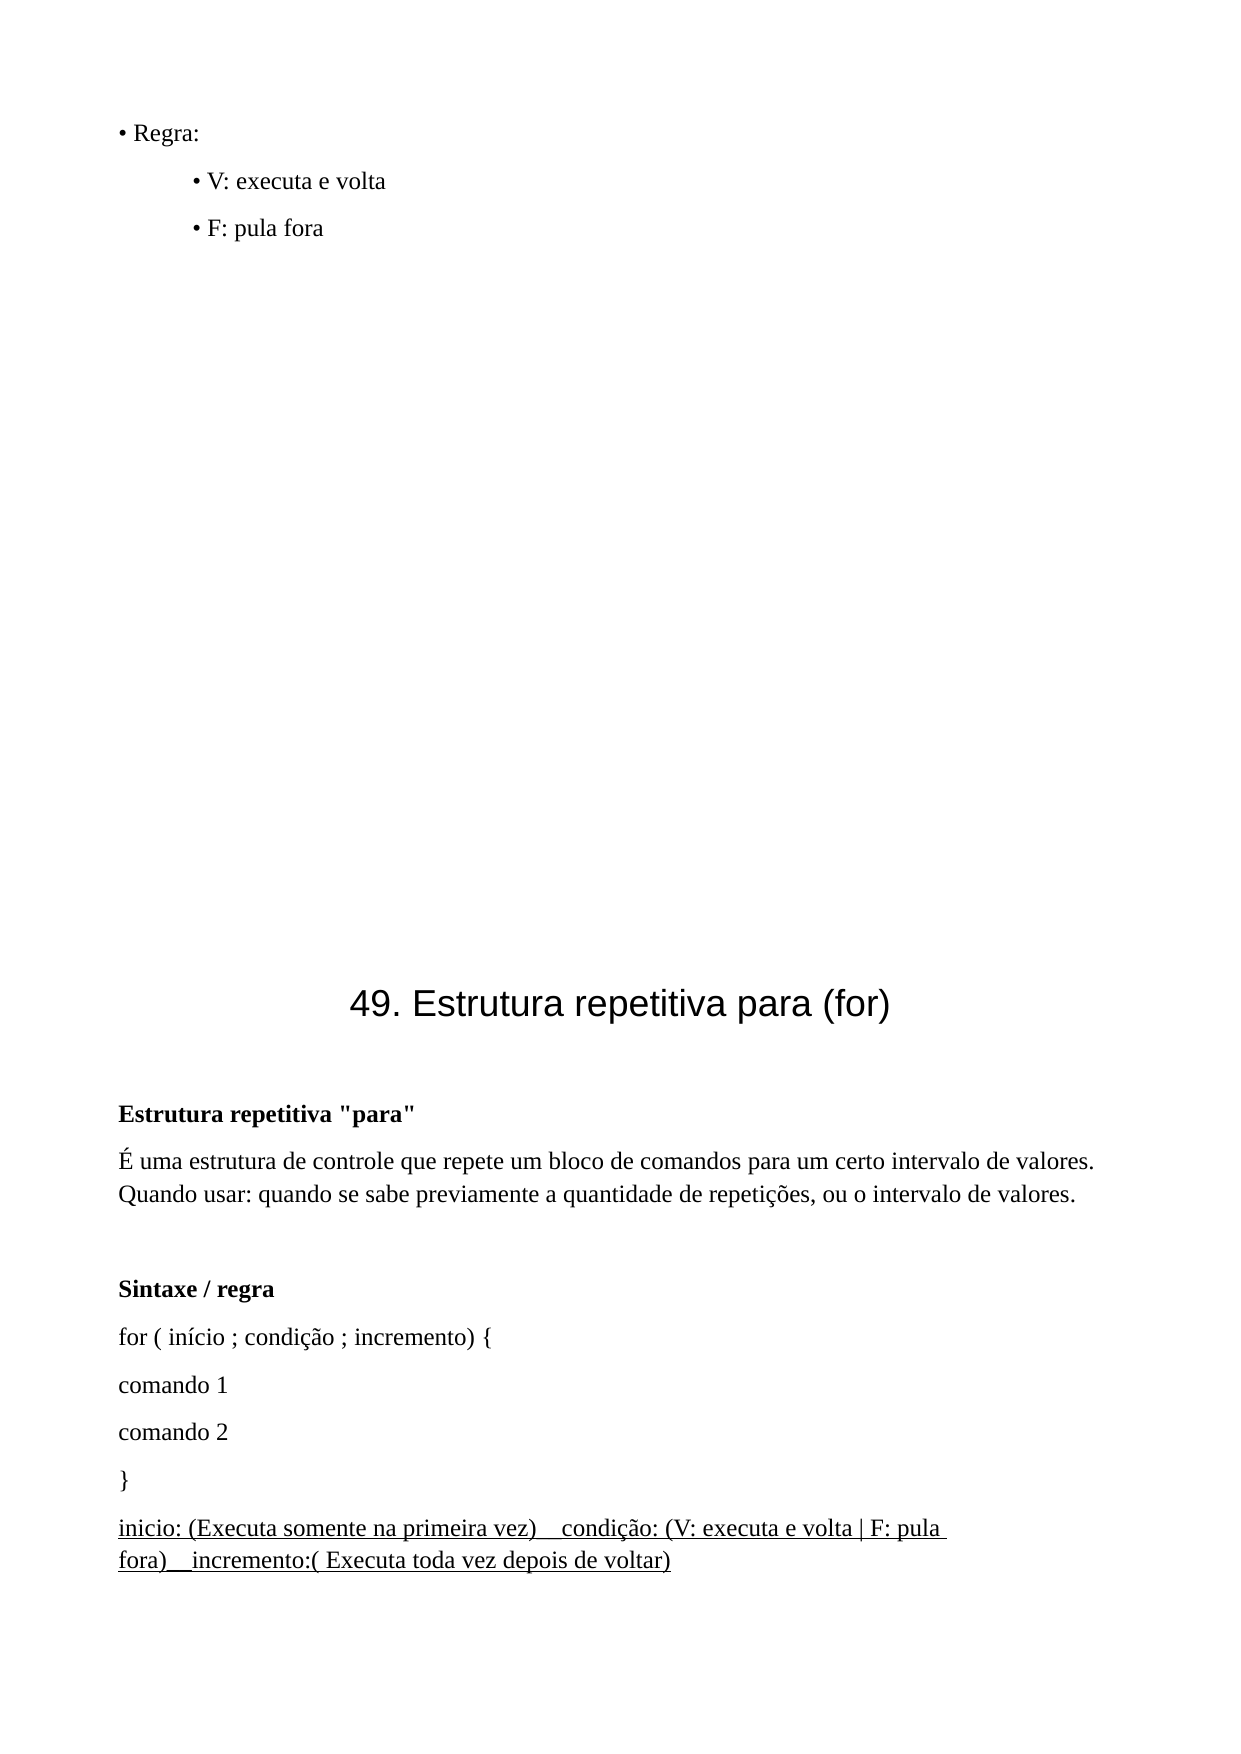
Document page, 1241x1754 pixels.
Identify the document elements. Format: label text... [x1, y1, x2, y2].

text Sintaxe / regra [118, 1274, 1122, 1303]
text for ( início ; condição ; incremento) { [118, 1322, 1122, 1351]
text É uma estrutura de controle que repete um bloco de comandos para um certo intervalo de valores. Quando usar: quando se sabe previamente a quantidade de repetições, ou o intervalo de valores. [118, 1146, 1122, 1208]
text comando 1 [118, 1370, 1122, 1398]
text inicio: (Executa somente na primeira vez)__condição: (V: executa e volta | F: pula fora)__incremento:( Executa toda vez depois de voltar) [118, 1513, 1122, 1574]
text • F: pula fora [118, 213, 1122, 242]
text • V: executa e volta [118, 166, 1122, 194]
text } [118, 1465, 1122, 1494]
text comando 2 [118, 1417, 1122, 1446]
text • Regra: [118, 118, 1122, 147]
text Estrutura repetitiva "para" [118, 1099, 1122, 1127]
subtitle 49. Estrutura repetitiva para (for) [118, 981, 1122, 1024]
